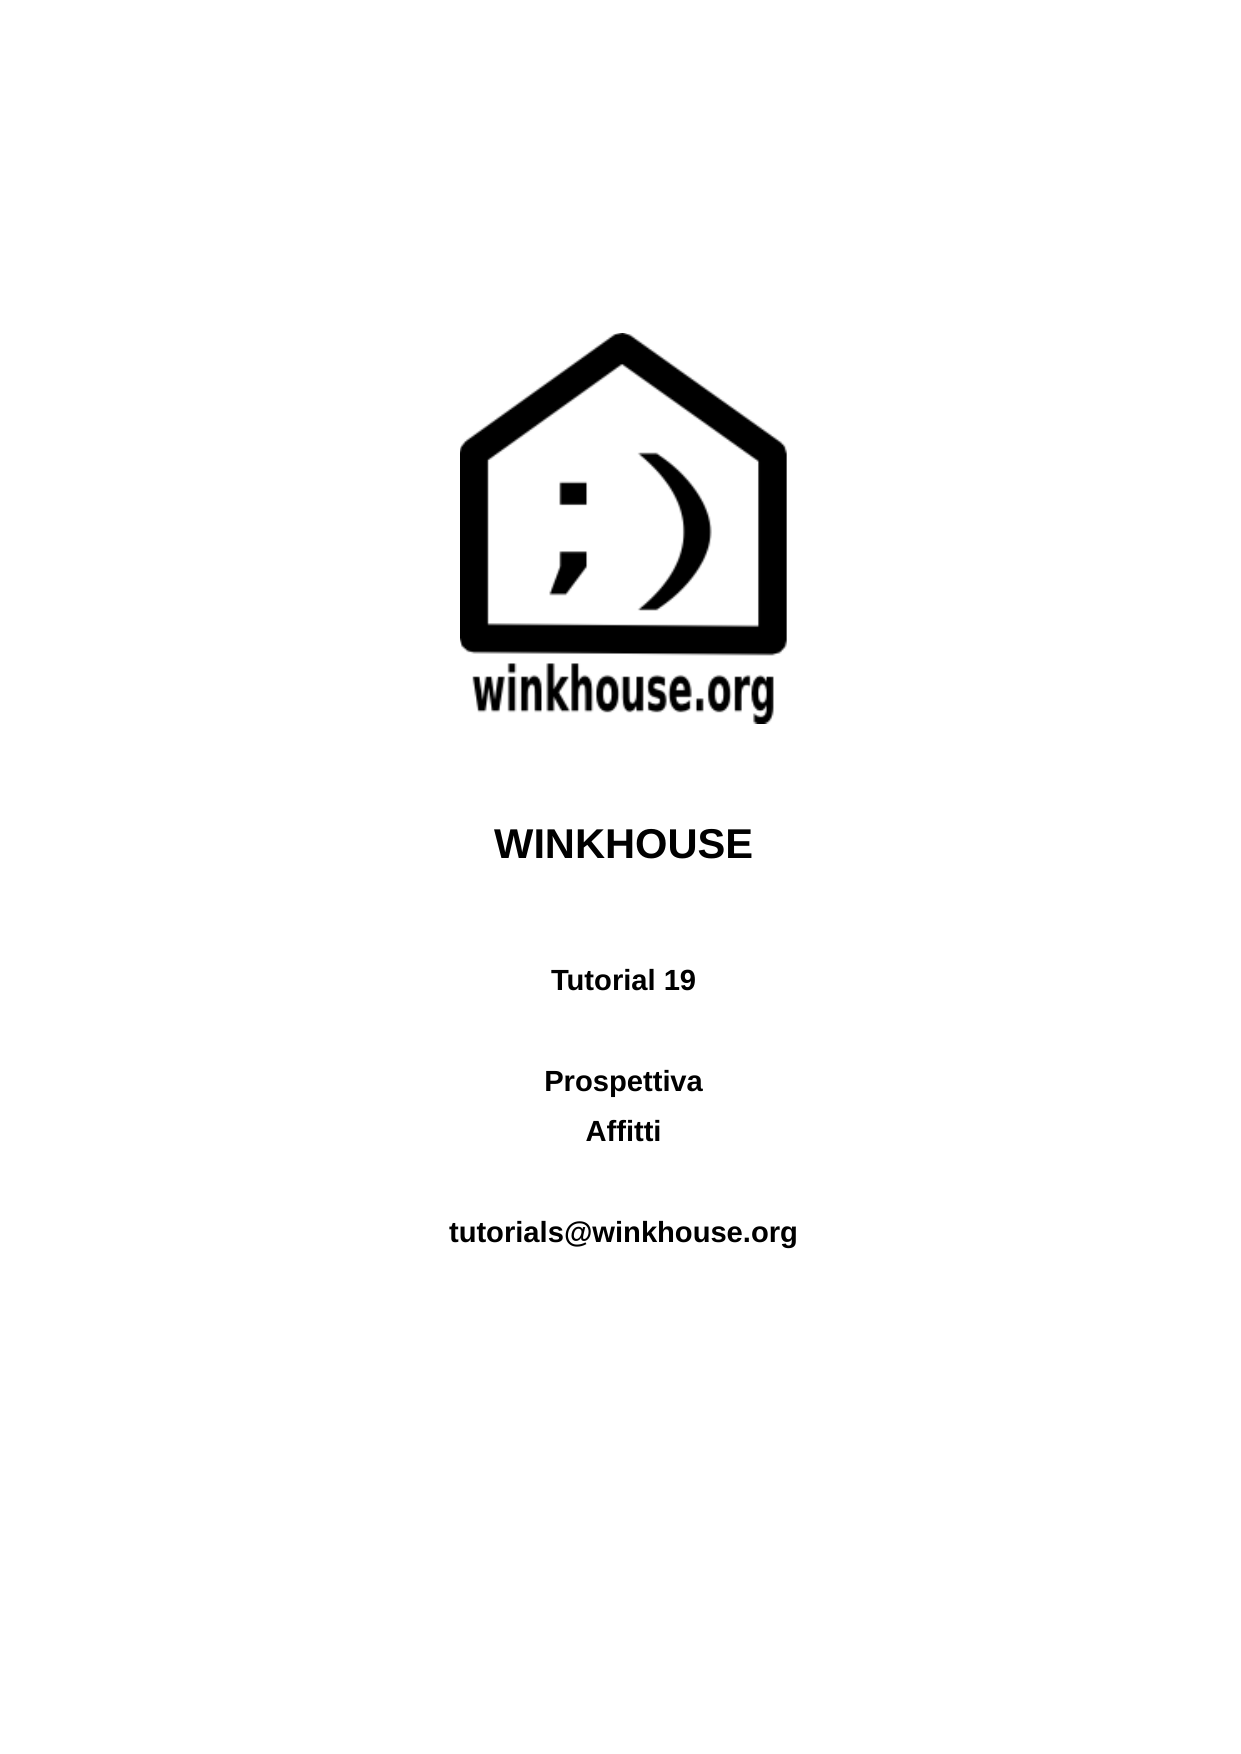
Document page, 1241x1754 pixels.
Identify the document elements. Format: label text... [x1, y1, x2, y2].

text tutorials@winkhouse.org [64, 1215, 1183, 1248]
text Prospettiva [64, 1064, 1183, 1097]
text WINKHOUSE [64, 819, 1183, 867]
text Tutorial 19 [64, 963, 1183, 997]
picture [460, 333, 787, 724]
text Affitti [64, 1114, 1183, 1148]
